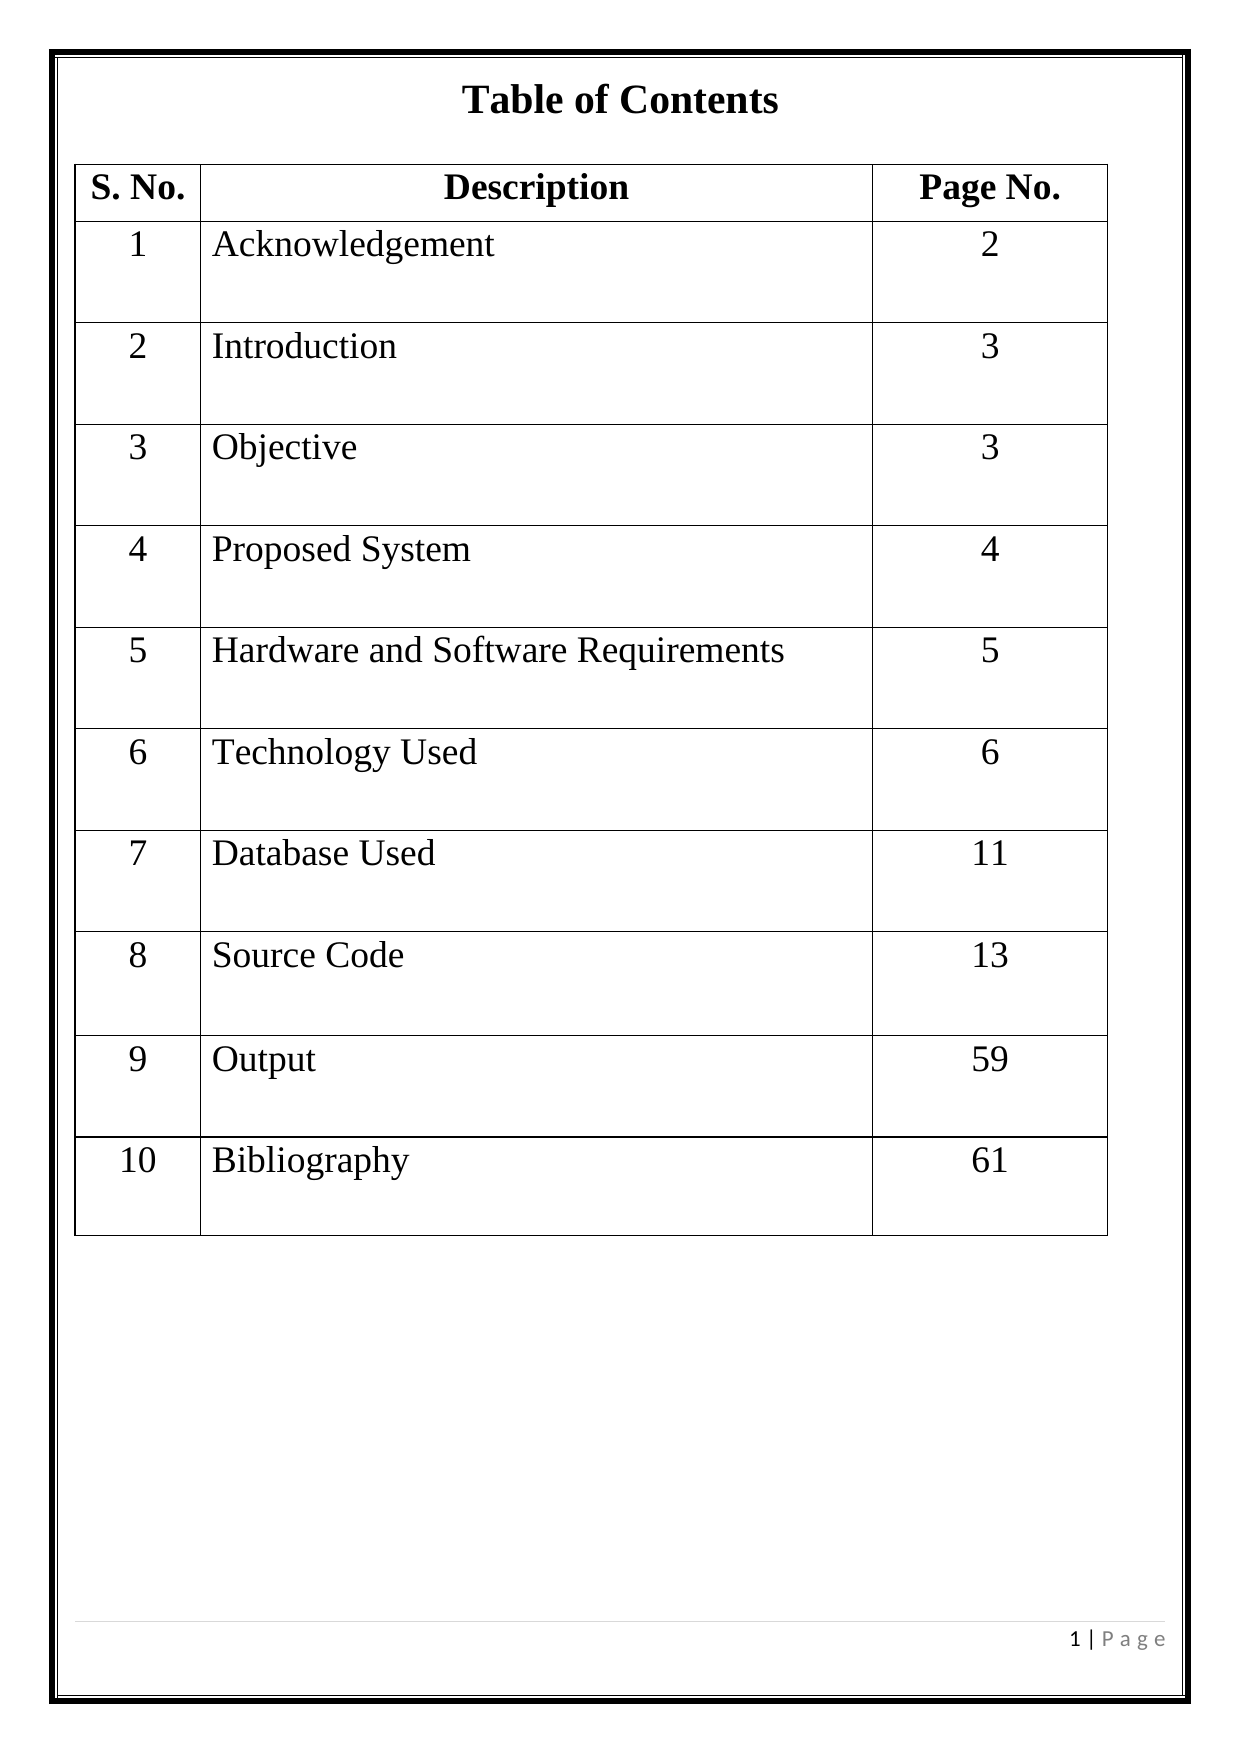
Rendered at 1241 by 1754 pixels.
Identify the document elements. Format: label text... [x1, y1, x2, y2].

text Table of Contents [75, 75, 1165, 123]
table_cell 59 [873, 1036, 1107, 1136]
table_cell 4 [873, 526, 1107, 627]
table_cell Technology Used [201, 729, 872, 829]
table_cell 11 [873, 831, 1107, 931]
table_cell 7 [76, 831, 200, 931]
table_cell 3 [76, 425, 200, 525]
table_cell 3 [873, 323, 1107, 424]
table_cell 6 [76, 729, 200, 829]
table_cell 61 [873, 1138, 1107, 1235]
table_cell Objective [201, 425, 872, 525]
table_header Description [201, 165, 872, 221]
table_cell 6 [873, 729, 1107, 829]
table_cell 1 [76, 222, 200, 322]
table_cell Database Used [201, 831, 872, 931]
table_cell Proposed System [201, 526, 872, 627]
table_cell 8 [76, 932, 200, 1035]
table_cell 5 [873, 628, 1107, 728]
table_cell Bibliography [201, 1138, 872, 1235]
table_cell 13 [873, 932, 1107, 1035]
table_cell 10 [76, 1138, 200, 1235]
table_cell Acknowledgement [201, 222, 872, 322]
table_cell 5 [76, 628, 200, 728]
table_cell 4 [76, 526, 200, 627]
table_cell Output [201, 1036, 872, 1136]
table_cell Introduction [201, 323, 872, 424]
table_header S. No. [76, 165, 200, 221]
table_cell Source Code [201, 932, 872, 1035]
table_cell 2 [76, 323, 200, 424]
table_header Page No. [873, 165, 1107, 221]
table_cell Hardware and Software Requirements [201, 628, 872, 728]
table_cell 2 [873, 222, 1107, 322]
table_cell 3 [873, 425, 1107, 525]
table_cell 9 [76, 1036, 200, 1136]
